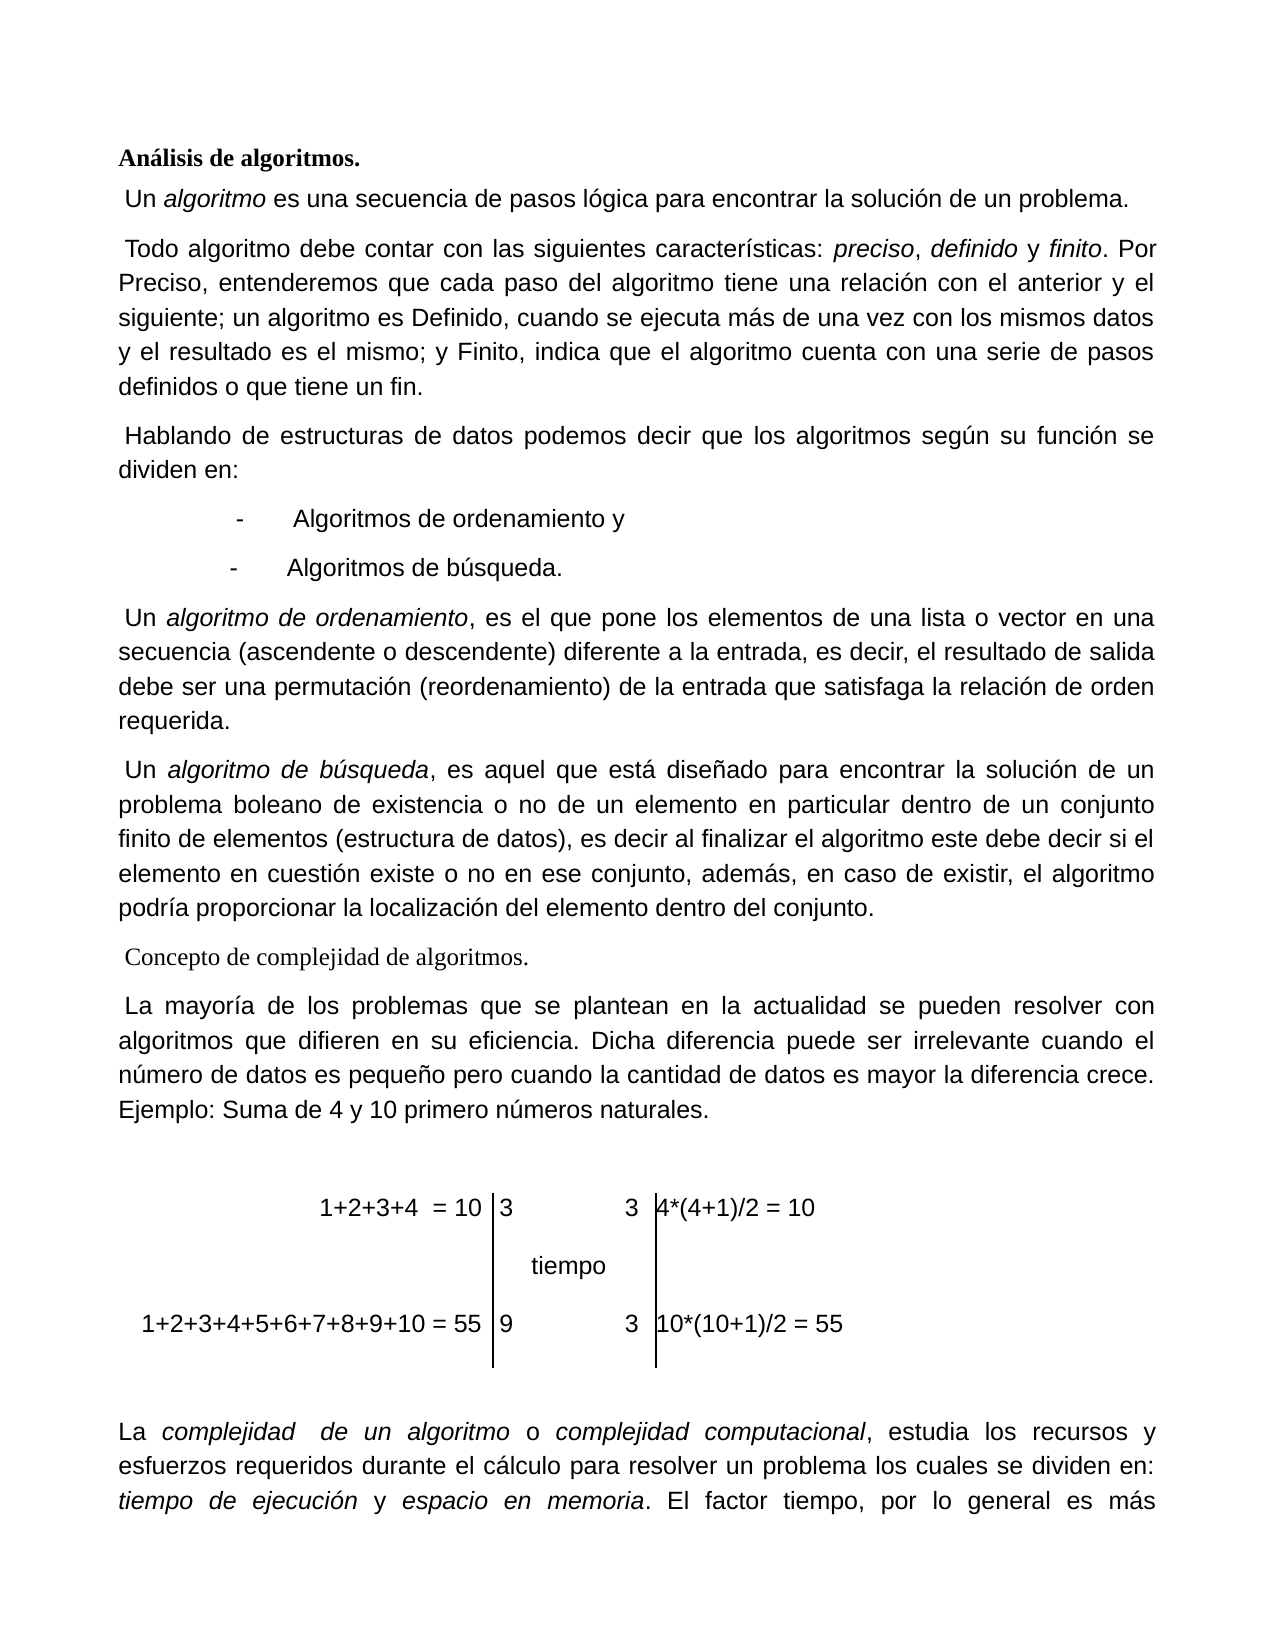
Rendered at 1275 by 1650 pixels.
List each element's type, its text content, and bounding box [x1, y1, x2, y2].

text Hablando de estructuras de datos podemos decir que los algoritmos según su función se dividen en: [118, 421, 1157, 484]
text Todo algoritmo debe contar con las siguientes características: preciso, definido y finito. Por Preciso, entenderemos que cada paso del algoritmo tiene una relación con el anterior y el siguiente; un algoritmo es Definido, cuando se ejecuta más de una vez con los mismos datos y el resultado es el mismo; y Finito, indica que el algoritmo cuenta con una serie de pasos definidos o que tiene un fin. [118, 233, 1157, 400]
text La complejidad de un algoritmo o complejidad computacional, estudia los recursos y esfuerzos requeridos durante el cálculo para resolver un problema los cuales se dividen en: tiempo de ejecución y espacio en memoria. El factor tiempo, por lo general es más [118, 1417, 1157, 1514]
text Un algoritmo de búsqueda, es aquel que está diseñado para encontrar la solución de un problema boleano de existencia o no de un elemento en particular dentro de un conjunto finito de elementos (estructura de datos), es decir al finalizar el algoritmo este debe decir si el elemento en cuestión existe o no en ese conjunto, además, en caso de existir, el algoritmo podría proporcionar la localización del elemento dentro del conjunto. [118, 755, 1157, 922]
text Un algoritmo es una secuencia de pasos lógica para encontrar la solución de un problema. [118, 184, 1157, 213]
text Un algoritmo de ordenamiento, es el que pone los elementos de una lista o vector en una secuencia (ascendente o descendente) diferente a la entrada, es decir, el resultado de salida debe ser una permutación (reordenamiento) de la entrada que satisfaga la relación de orden requerida. [118, 602, 1157, 735]
text - Algoritmos de búsqueda. [229, 553, 1157, 582]
text La mayoría de los problemas que se plantean en la actualidad se pueden resolver con algoritmos que difieren en su eficiencia. Dicha diferencia puede ser irrelevante cuando el número de datos es pequeño pero cuando la cantidad de datos es mayor la diferencia crece. Ejemplo: Suma de 4 y 10 primero números naturales. [118, 991, 1157, 1123]
subtitle Análisis de algoritmos. [118, 143, 1157, 172]
text - Algoritmos de ordenamiento y [229, 504, 1157, 533]
text Concepto de complejidad de algoritmos. [118, 942, 1157, 971]
table_header 3 3 tiempo 9 3 [494, 1193, 655, 1368]
table_header 4*(4+1)/2 = 10 10*(10+1)/2 = 55 [657, 1193, 868, 1368]
table_header 1+2+3+4 = 10 1+2+3+4+5+6+7+8+9+10 = 55 [118, 1193, 492, 1368]
